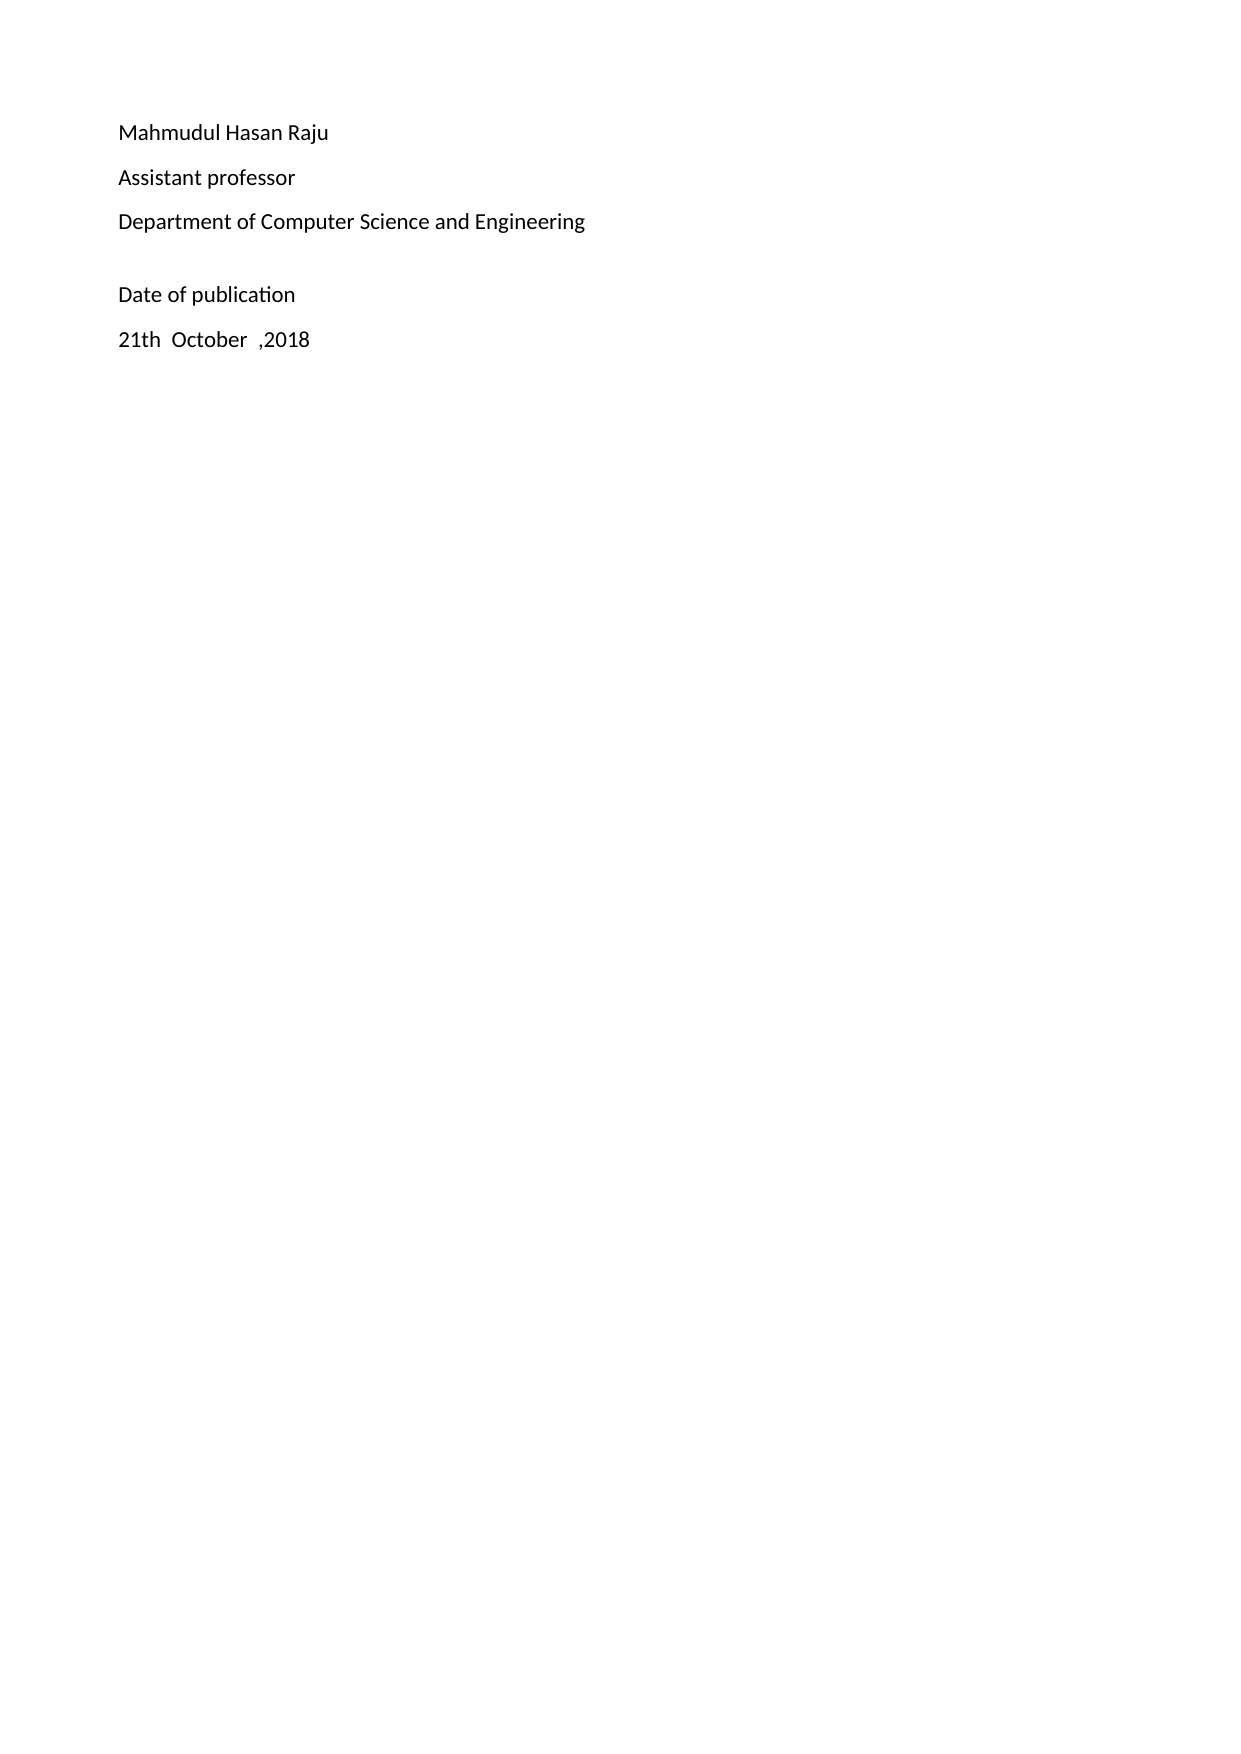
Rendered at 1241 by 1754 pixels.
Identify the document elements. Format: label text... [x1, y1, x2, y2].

text 21th October ,2018 [118, 325, 1122, 353]
text Assistant professor [118, 163, 1122, 191]
text Date of publication [118, 280, 1122, 308]
text Mahmudul Hasan Raju [118, 118, 1122, 146]
text Department of Computer Science and Engineering [118, 207, 1122, 236]
